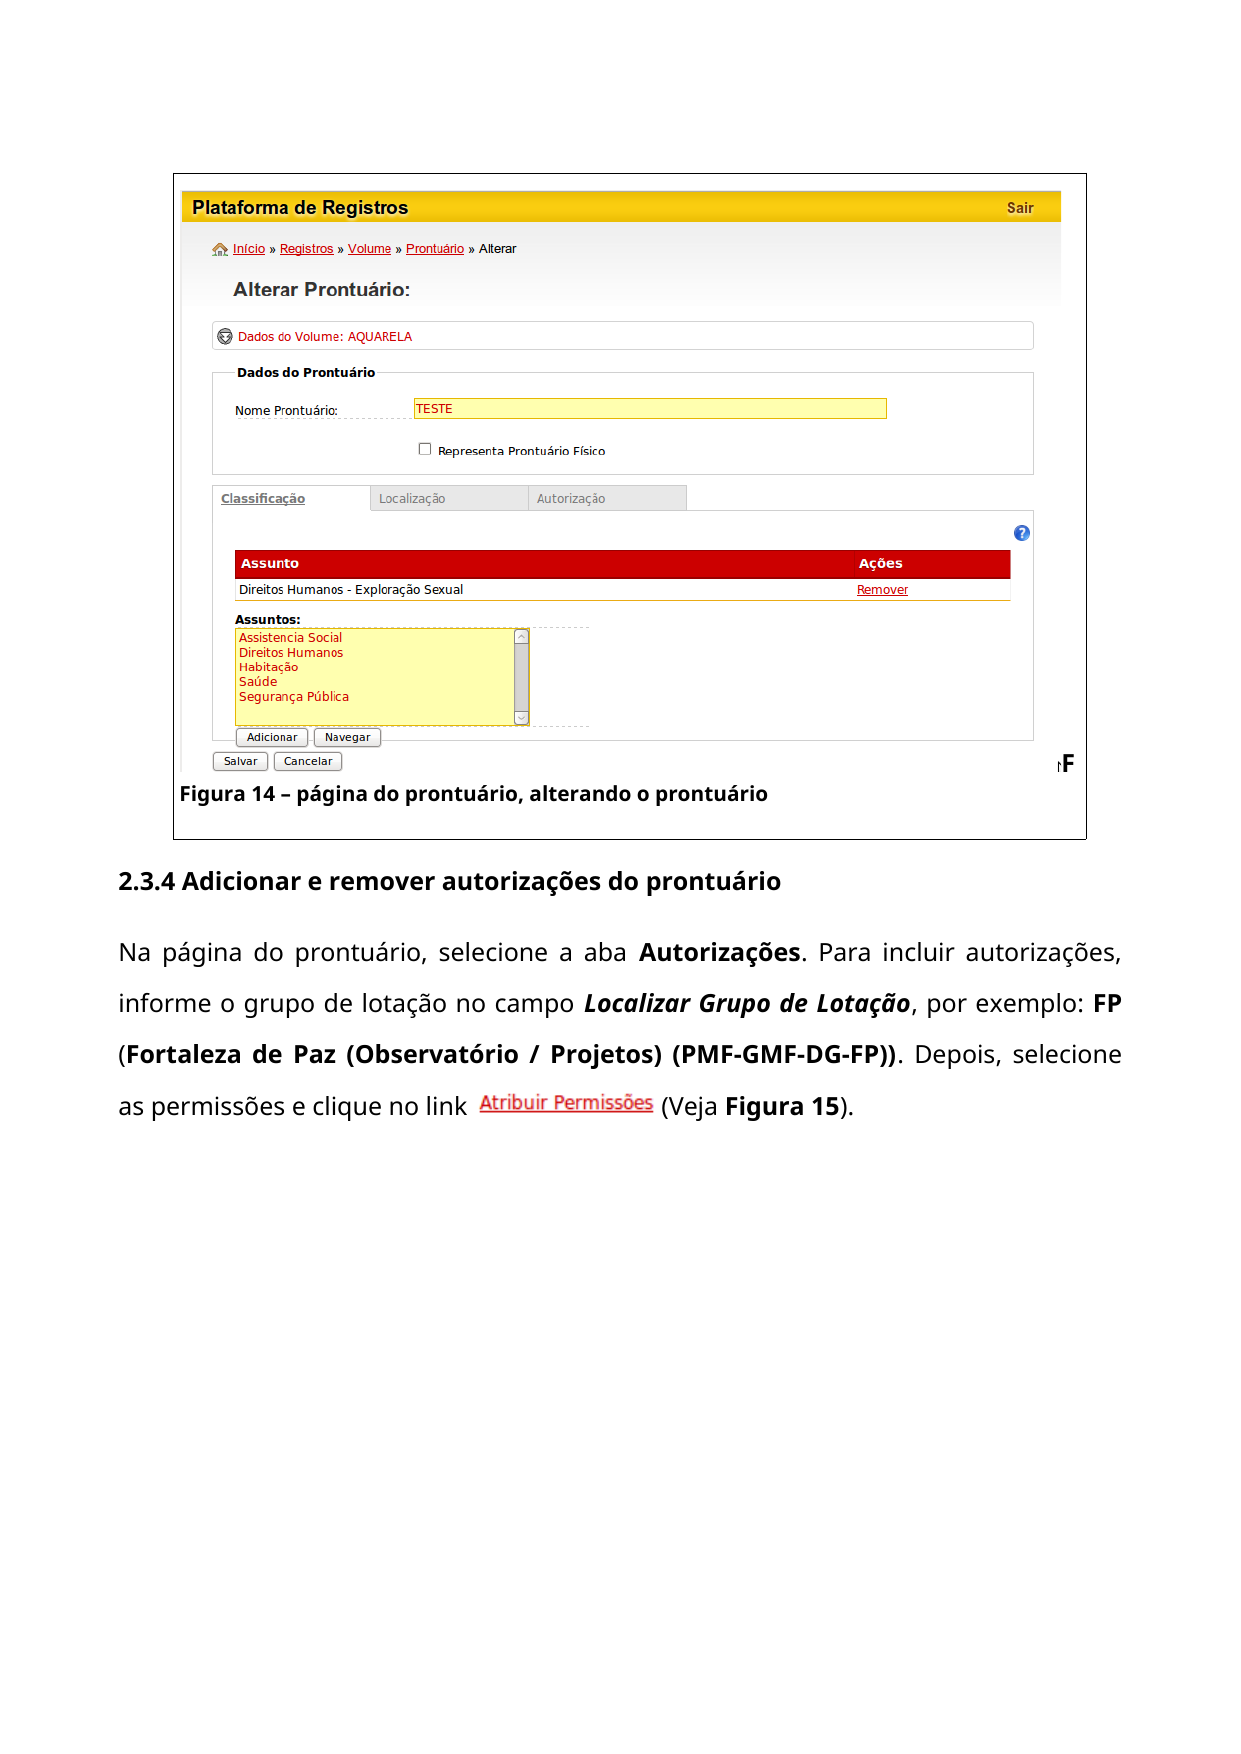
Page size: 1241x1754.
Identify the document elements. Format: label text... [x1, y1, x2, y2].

list Na página do prontuário, selecione a aba Autorizações. Para incluir autorizações, informe o grupo de lotação no campo Localizar Grupo de Lotação, por exemplo: FP (Fortaleza de Paz (Observatório / Projetos) (PMF-GMF-DG-FP)). Depois, selecione as permissões e clique no link (Veja Figura 15). [118, 935, 1122, 1122]
text 2.3.4 Adicionar e remover autorizações do prontuário [118, 863, 1122, 898]
picture [179, 190, 1062, 772]
picture [474, 1091, 661, 1122]
table_header FFigura 14 – página do prontuário, alterando o prontuário [174, 174, 1086, 838]
